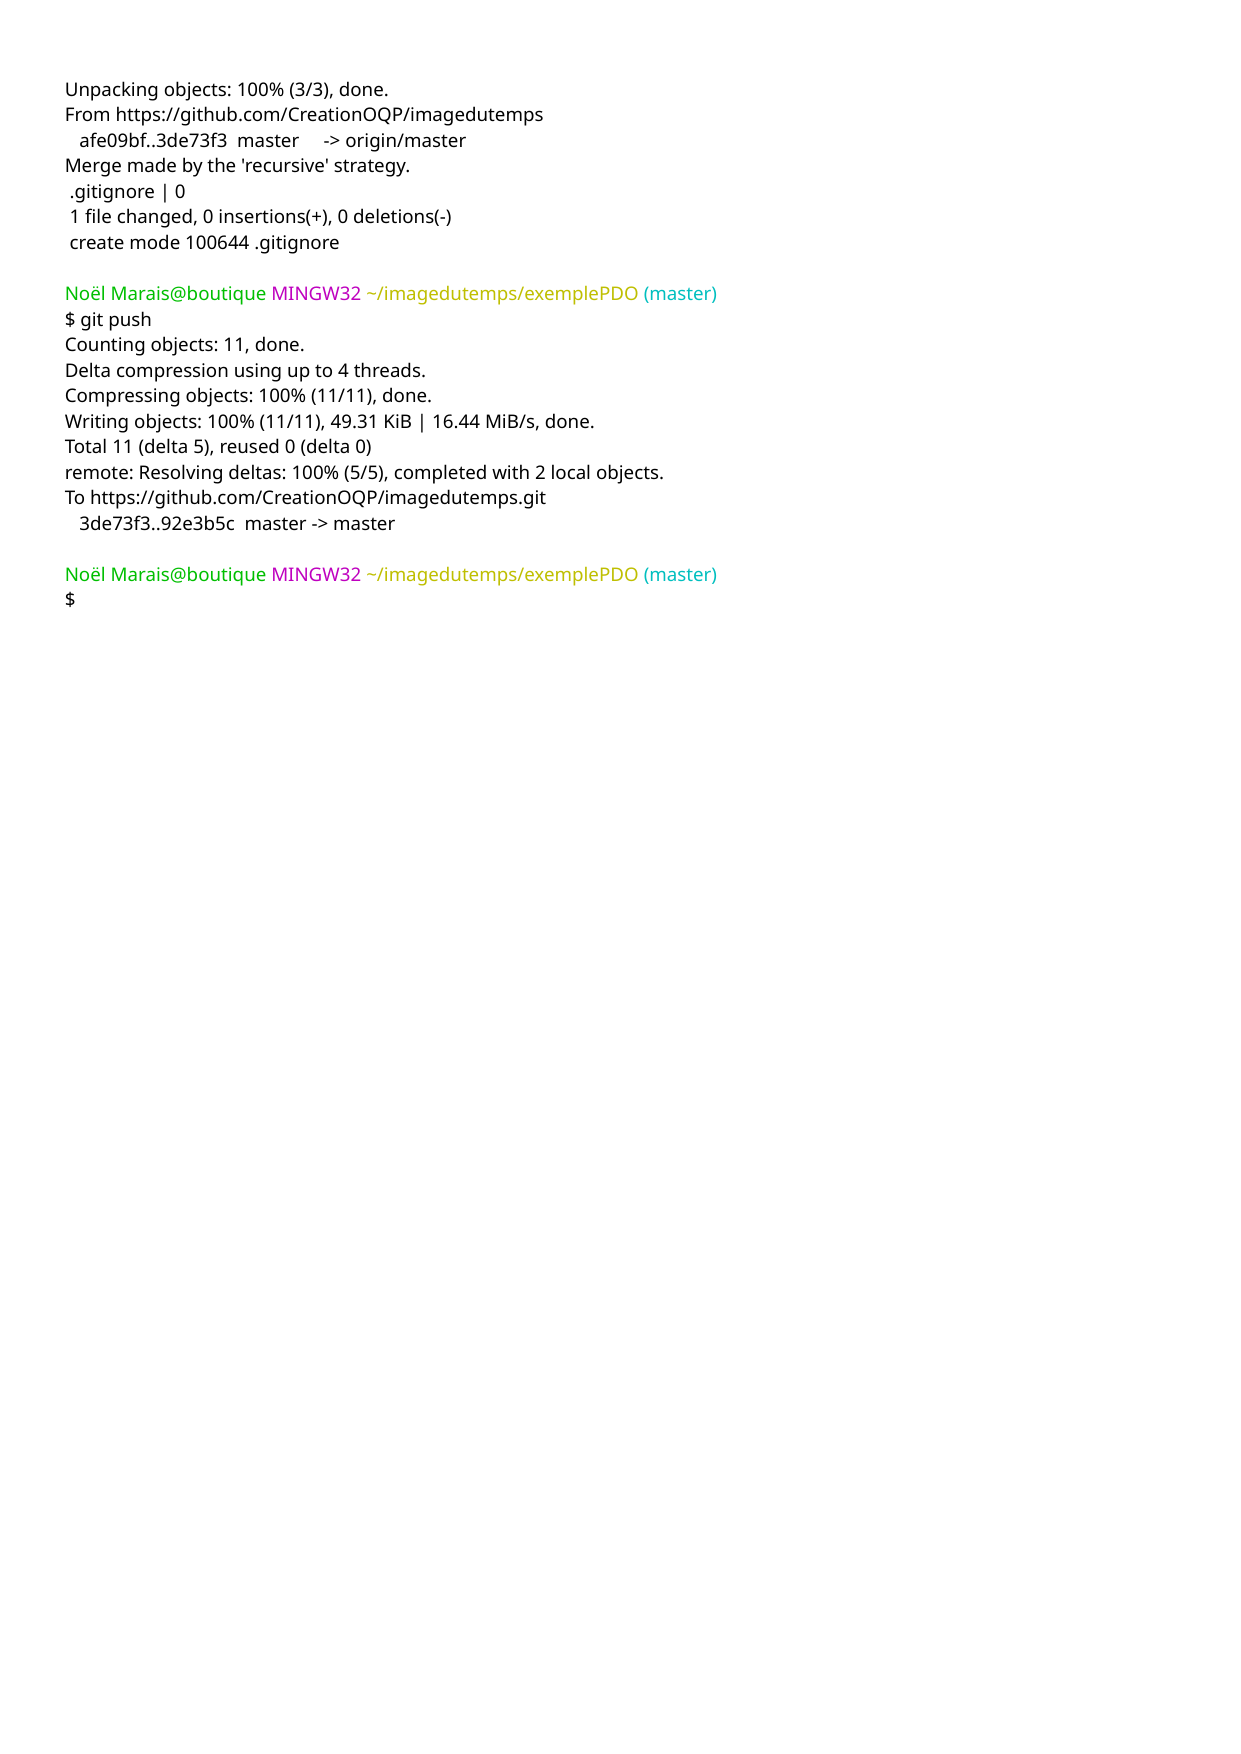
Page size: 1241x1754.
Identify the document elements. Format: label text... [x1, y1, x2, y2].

text Counting objects: 11, done. [64, 331, 1150, 357]
text From https://github.com/CreationOQP/imagedutemps [64, 102, 1150, 127]
text create mode 100644 .gitignore [64, 229, 1150, 255]
text Noël Marais@boutique MINGW32 ~/imagedutemps/exemplePDO (master) [64, 561, 1150, 587]
text remote: Resolving deltas: 100% (5/5), completed with 2 local objects. [64, 459, 1150, 484]
text .gitignore | 0 [64, 178, 1150, 204]
text 3de73f3..92e3b5c master -> master [64, 510, 1150, 536]
text $ [64, 587, 1150, 612]
text Total 11 (delta 5), reused 0 (delta 0) [64, 433, 1150, 459]
text afe09bf..3de73f3 master -> origin/master [64, 127, 1150, 153]
text Merge made by the 'recursive' strategy. [64, 153, 1150, 178]
text 1 file changed, 0 insertions(+), 0 deletions(-) [64, 204, 1150, 229]
text Delta compression using up to 4 threads. [64, 357, 1150, 382]
text Unpacking objects: 100% (3/3), done. [64, 76, 1150, 102]
text Noël Marais@boutique MINGW32 ~/imagedutemps/exemplePDO (master) [64, 280, 1150, 306]
text Compressing objects: 100% (11/11), done. [64, 382, 1150, 408]
text To https://github.com/CreationOQP/imagedutemps.git [64, 484, 1150, 510]
text Writing objects: 100% (11/11), 49.31 KiB | 16.44 MiB/s, done. [64, 408, 1150, 433]
text $ git push [64, 306, 1150, 331]
